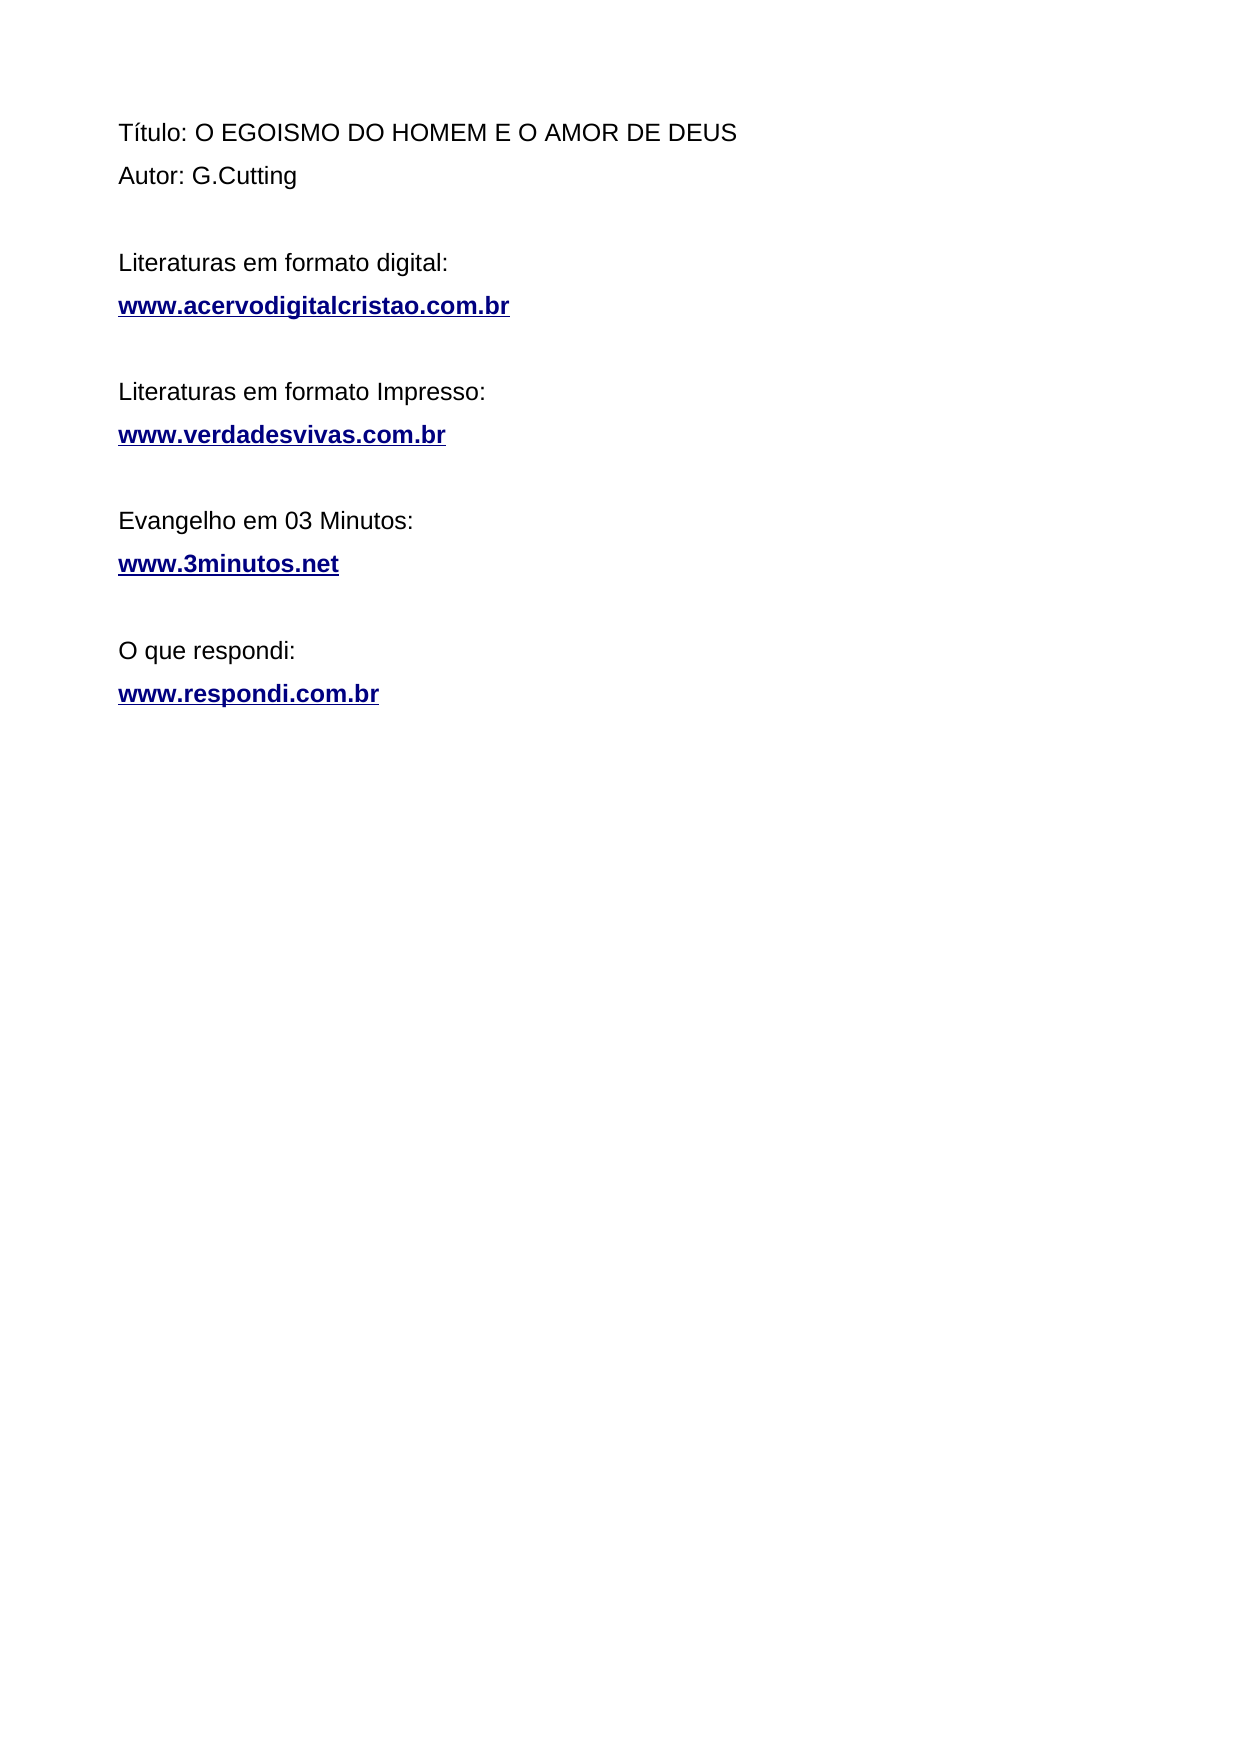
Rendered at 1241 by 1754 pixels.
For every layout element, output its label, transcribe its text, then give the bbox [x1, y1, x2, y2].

text Título: O EGOISMO DO HOMEM E O AMOR DE DEUS Autor: G.Cutting Literaturas em formato digital: www.acervodigitalcristao.com.br Literaturas em formato Impresso: www.verdadesvivas.com.br Evangelho em 03 Minutos: www.3minutos.net O que respondi: www.respondi.com.br [118, 118, 1122, 707]
